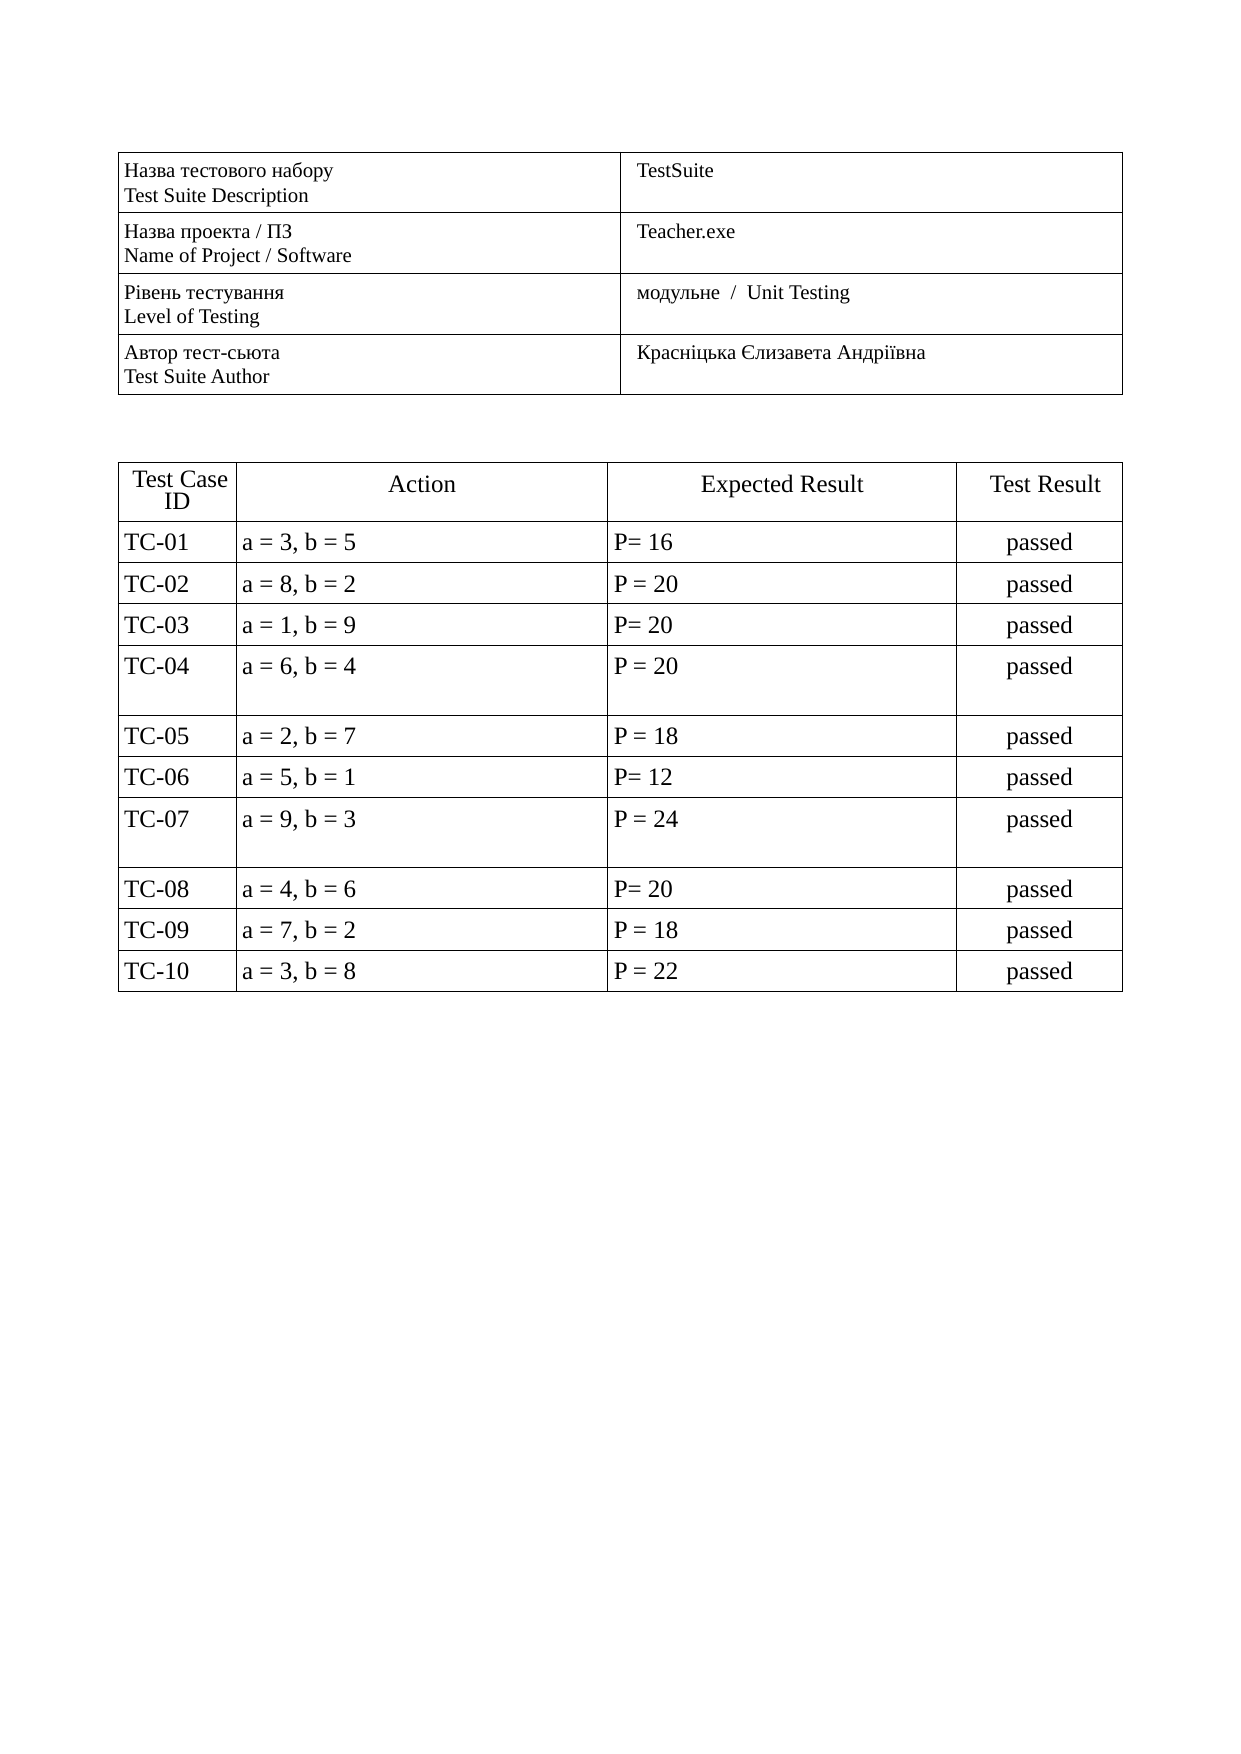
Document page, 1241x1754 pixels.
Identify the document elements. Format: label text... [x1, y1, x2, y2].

table_cell Автор тест-сьюта Test Suite Author [119, 335, 620, 394]
table_cell P = 24 [608, 798, 956, 867]
table_cell a = 8, b = 2 [237, 563, 607, 603]
table_cell a = 6, b = 4 [237, 646, 607, 714]
table_cell Назва проекта / ПЗ Name of Project / Software [119, 213, 620, 273]
table_cell passed [957, 798, 1122, 867]
table_cell P= 20 [608, 604, 956, 644]
table_cell passed [957, 522, 1122, 562]
table_cell P = 20 [608, 646, 956, 714]
table_cell passed [957, 757, 1122, 797]
table_cell TC-02 [119, 563, 236, 603]
table_header Expected Result [608, 463, 956, 521]
table_cell P= 16 [608, 522, 956, 562]
table_cell Рівень тестування Level of Testing [119, 274, 620, 333]
table_cell a = 7, b = 2 [237, 909, 607, 949]
table_cell a = 5, b = 1 [237, 757, 607, 797]
table_cell passed [957, 604, 1122, 644]
table_cell a = 2, b = 7 [237, 716, 607, 756]
table_cell Teacher.exe [621, 213, 1122, 273]
table_cell P= 12 [608, 757, 956, 797]
table_cell a = 3, b = 8 [237, 951, 607, 991]
table_cell TC-01 [119, 522, 236, 562]
table_cell TC-06 [119, 757, 236, 797]
table_header Test Result [957, 463, 1122, 521]
table_cell passed [957, 909, 1122, 949]
table_cell passed [957, 563, 1122, 603]
table_cell TC-10 [119, 951, 236, 991]
table_cell P = 18 [608, 909, 956, 949]
table_cell TC-08 [119, 868, 236, 908]
table_cell TC-03 [119, 604, 236, 644]
table_cell a = 4, b = 6 [237, 868, 607, 908]
table_cell passed [957, 716, 1122, 756]
table_cell TC-07 [119, 798, 236, 867]
table_cell модульне / Unit Testing [621, 274, 1122, 333]
table_header Test Case ID [119, 463, 236, 521]
table_cell a = 9, b = 3 [237, 798, 607, 867]
table_header TestSuite [621, 153, 1122, 212]
table_cell passed [957, 951, 1122, 991]
table_header Назва тестового набору Test Suite Description [119, 153, 620, 212]
table_cell TC-09 [119, 909, 236, 949]
table_cell TC-05 [119, 716, 236, 756]
table_cell a = 3, b = 5 [237, 522, 607, 562]
table_cell P= 20 [608, 868, 956, 908]
table_header Action [237, 463, 607, 521]
table_cell P = 22 [608, 951, 956, 991]
table_cell passed [957, 646, 1122, 714]
table_cell TC-04 [119, 646, 236, 714]
table_cell a = 1, b = 9 [237, 604, 607, 644]
table_cell passed [957, 868, 1122, 908]
table_cell Красніцька Єлизавета Андріївна [621, 335, 1122, 394]
table_cell P = 18 [608, 716, 956, 756]
table_cell P = 20 [608, 563, 956, 603]
